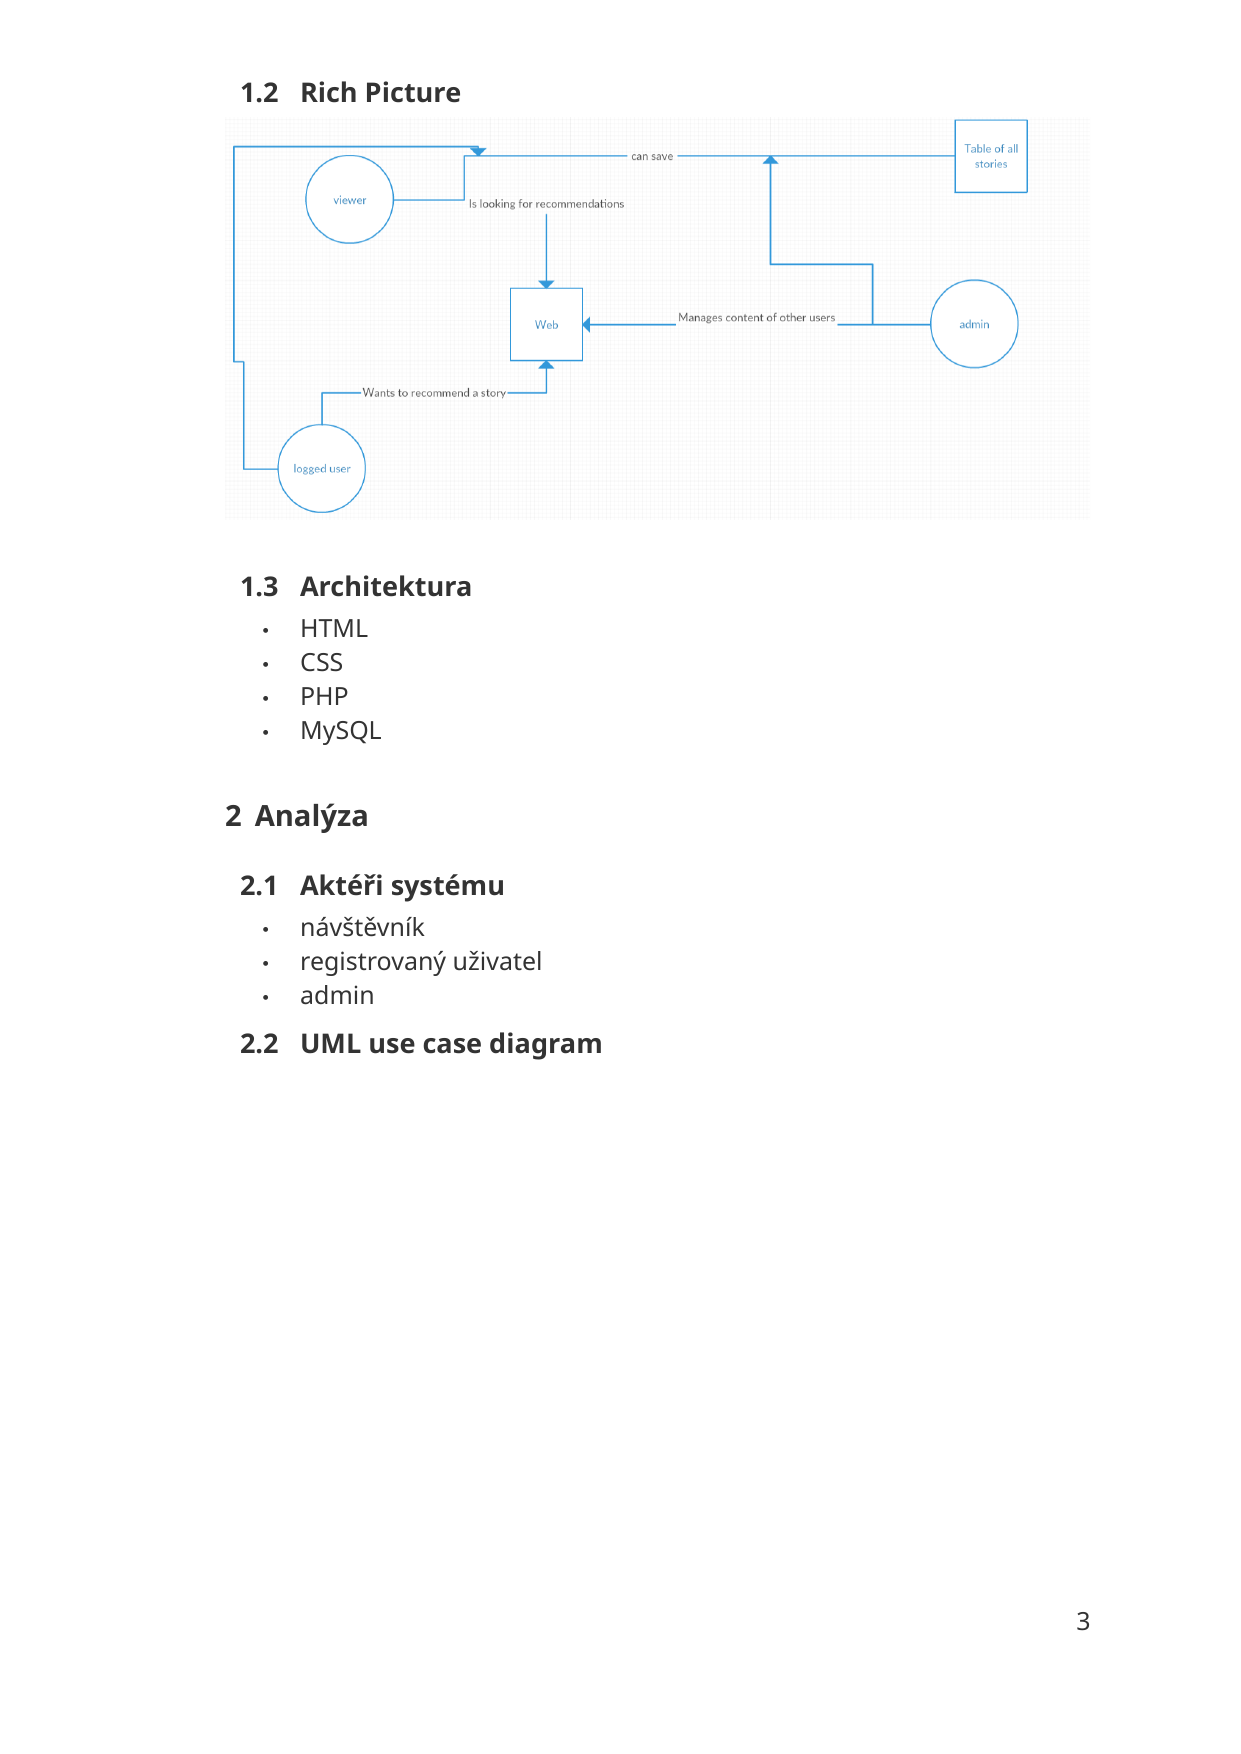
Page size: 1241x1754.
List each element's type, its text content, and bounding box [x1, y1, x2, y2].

list CSS [262, 644, 1090, 678]
subtitle Architektura [240, 567, 1090, 604]
picture [225, 117, 1091, 520]
list registrovaný uživatel [262, 943, 1090, 978]
list admin [262, 978, 1090, 1012]
list návštěvník [262, 909, 1090, 943]
subtitle Aktéři systému [240, 866, 1090, 903]
list HTML [262, 610, 1090, 644]
subtitle Analýza [225, 795, 1090, 835]
subtitle Rich Picture [240, 74, 1090, 111]
subtitle UML use case diagram [240, 1025, 1090, 1062]
list MySQL [262, 713, 1090, 747]
list PHP [262, 678, 1090, 713]
